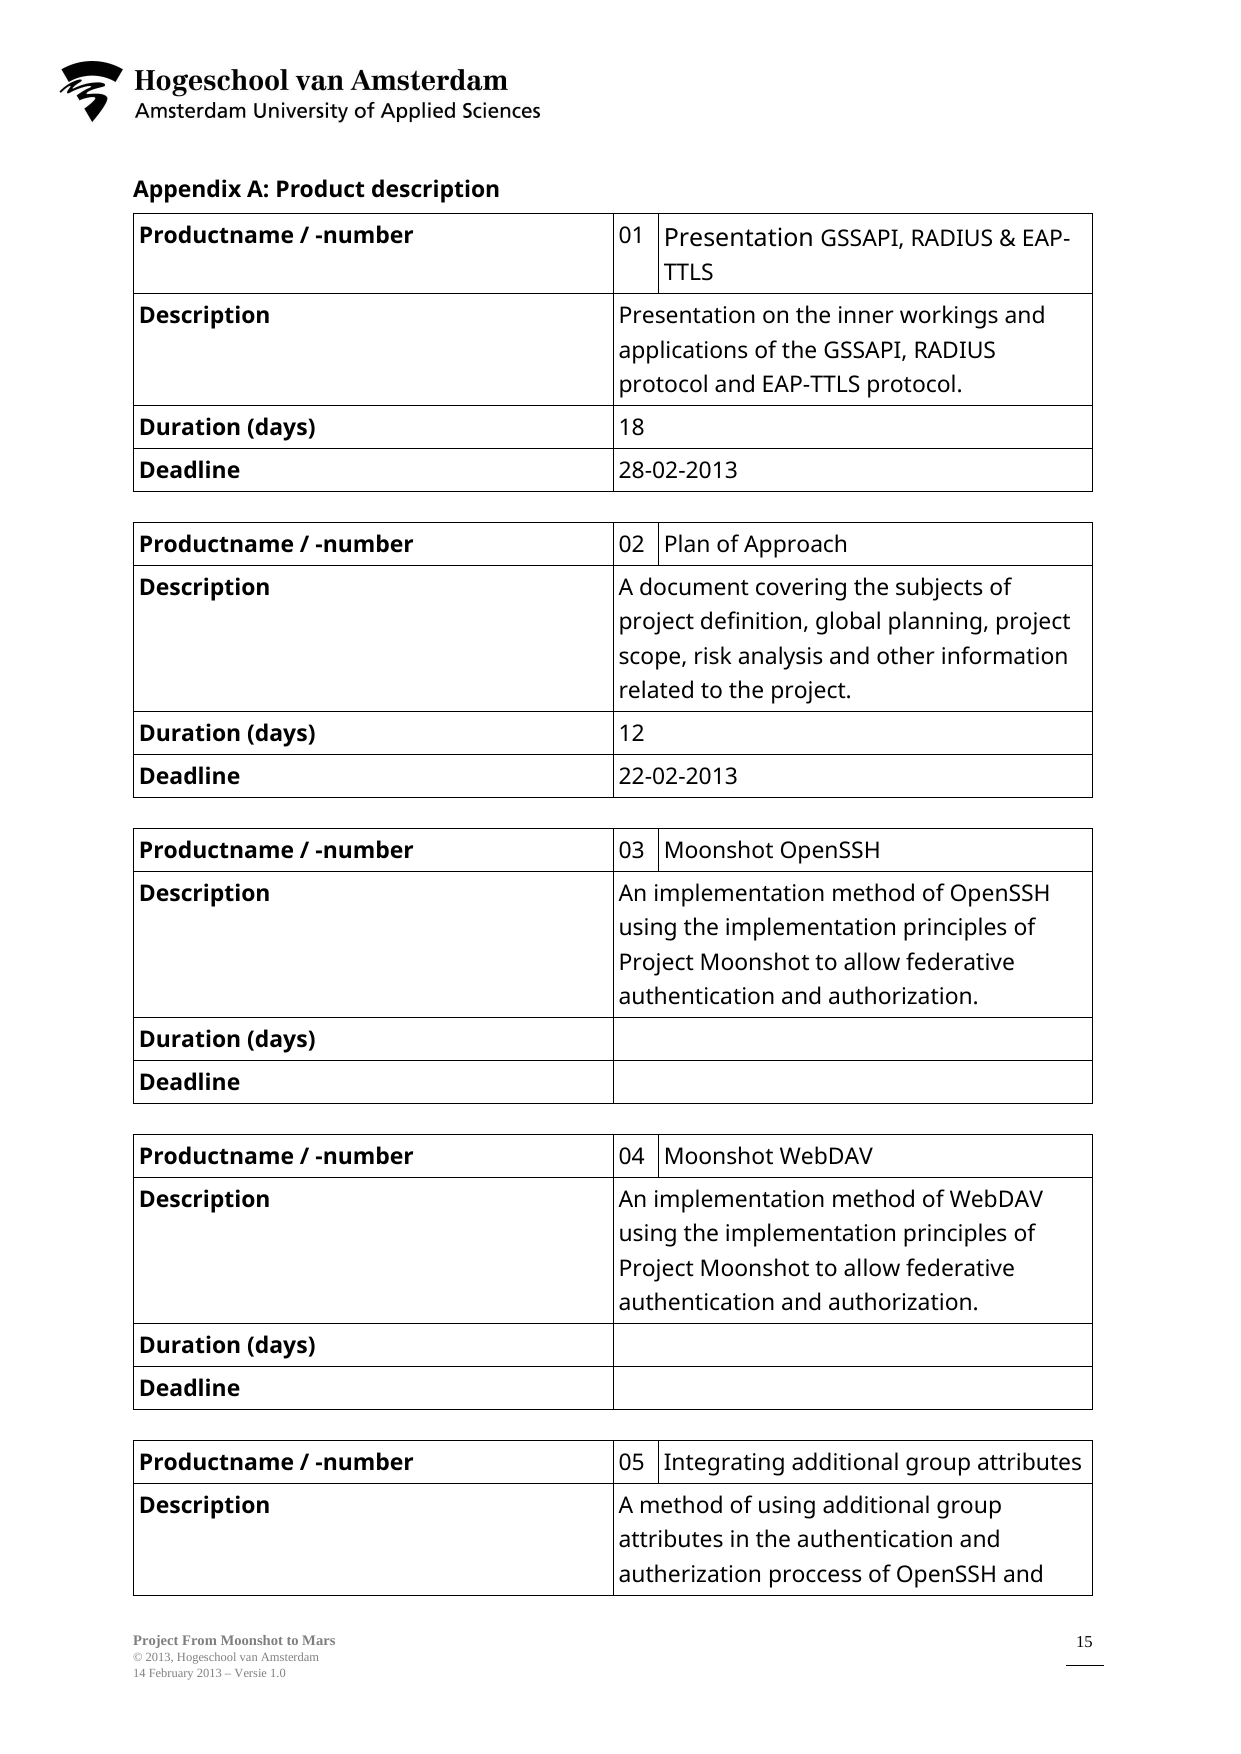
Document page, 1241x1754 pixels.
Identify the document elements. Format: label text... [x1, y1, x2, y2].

table_cell An implementation method of OpenSSH using the implementation principles of Project Moonshot to allow federative authentication and authorization. [614, 872, 1092, 1017]
table_cell A document covering the subjects of project definition, global planning, project scope, risk analysis and other information related to the project. [614, 566, 1092, 711]
table_header Integrating additional group attributes [659, 1441, 1092, 1483]
table_cell Duration (days) [134, 1018, 613, 1060]
table_cell Description [134, 566, 613, 711]
table_header 01 [614, 214, 658, 293]
table_cell 28-02-2013 [614, 449, 1092, 491]
table_header Plan of Approach [659, 523, 1092, 565]
table_cell [614, 1367, 1092, 1409]
table_cell Deadline [134, 1061, 613, 1103]
table_cell 18 [614, 406, 1092, 448]
table_header Presentation GSSAPI, RADIUS & EAP-TTLS [659, 214, 1092, 293]
table_header Moonshot WebDAV [659, 1135, 1092, 1177]
table_header Productname / -number [134, 1135, 613, 1177]
table_cell Deadline [134, 755, 613, 797]
table_cell Description [134, 872, 613, 1017]
table_cell [614, 1324, 1092, 1366]
table_header Productname / -number [134, 1441, 613, 1483]
table_cell An implementation method of WebDAV using the implementation principles of Project Moonshot to allow federative authentication and authorization. [614, 1178, 1092, 1323]
table_cell Duration (days) [134, 1324, 613, 1366]
table_header 04 [614, 1135, 658, 1177]
table_cell Presentation on the inner workings and applications of the GSSAPI, RADIUS protocol and EAP-TTLS protocol. [614, 294, 1092, 405]
table_header Productname / -number [134, 214, 613, 293]
table_header Productname / -number [134, 829, 613, 871]
table_header Productname / -number [134, 523, 613, 565]
table_cell 22-02-2013 [614, 755, 1092, 797]
table_header 03 [614, 829, 658, 871]
table_header Moonshot OpenSSH [659, 829, 1092, 871]
subtitle Appendix A: Product description [133, 173, 1092, 204]
table_cell [614, 1061, 1092, 1103]
picture [0, 0, 622, 123]
table_cell Description [134, 1178, 613, 1323]
table_cell Description [134, 294, 613, 405]
table_cell [614, 1018, 1092, 1060]
table_cell Duration (days) [134, 406, 613, 448]
table_header 05 [614, 1441, 658, 1483]
table_header 02 [614, 523, 658, 565]
table_cell Duration (days) [134, 712, 613, 754]
table_cell 12 [614, 712, 1092, 754]
table_cell Deadline [134, 1367, 613, 1409]
table_cell Description [134, 1484, 613, 1595]
table_cell A method of using additional group attributes in the authentication and autherization proccess of OpenSSH and [614, 1484, 1092, 1595]
table_cell Deadline [134, 449, 613, 491]
